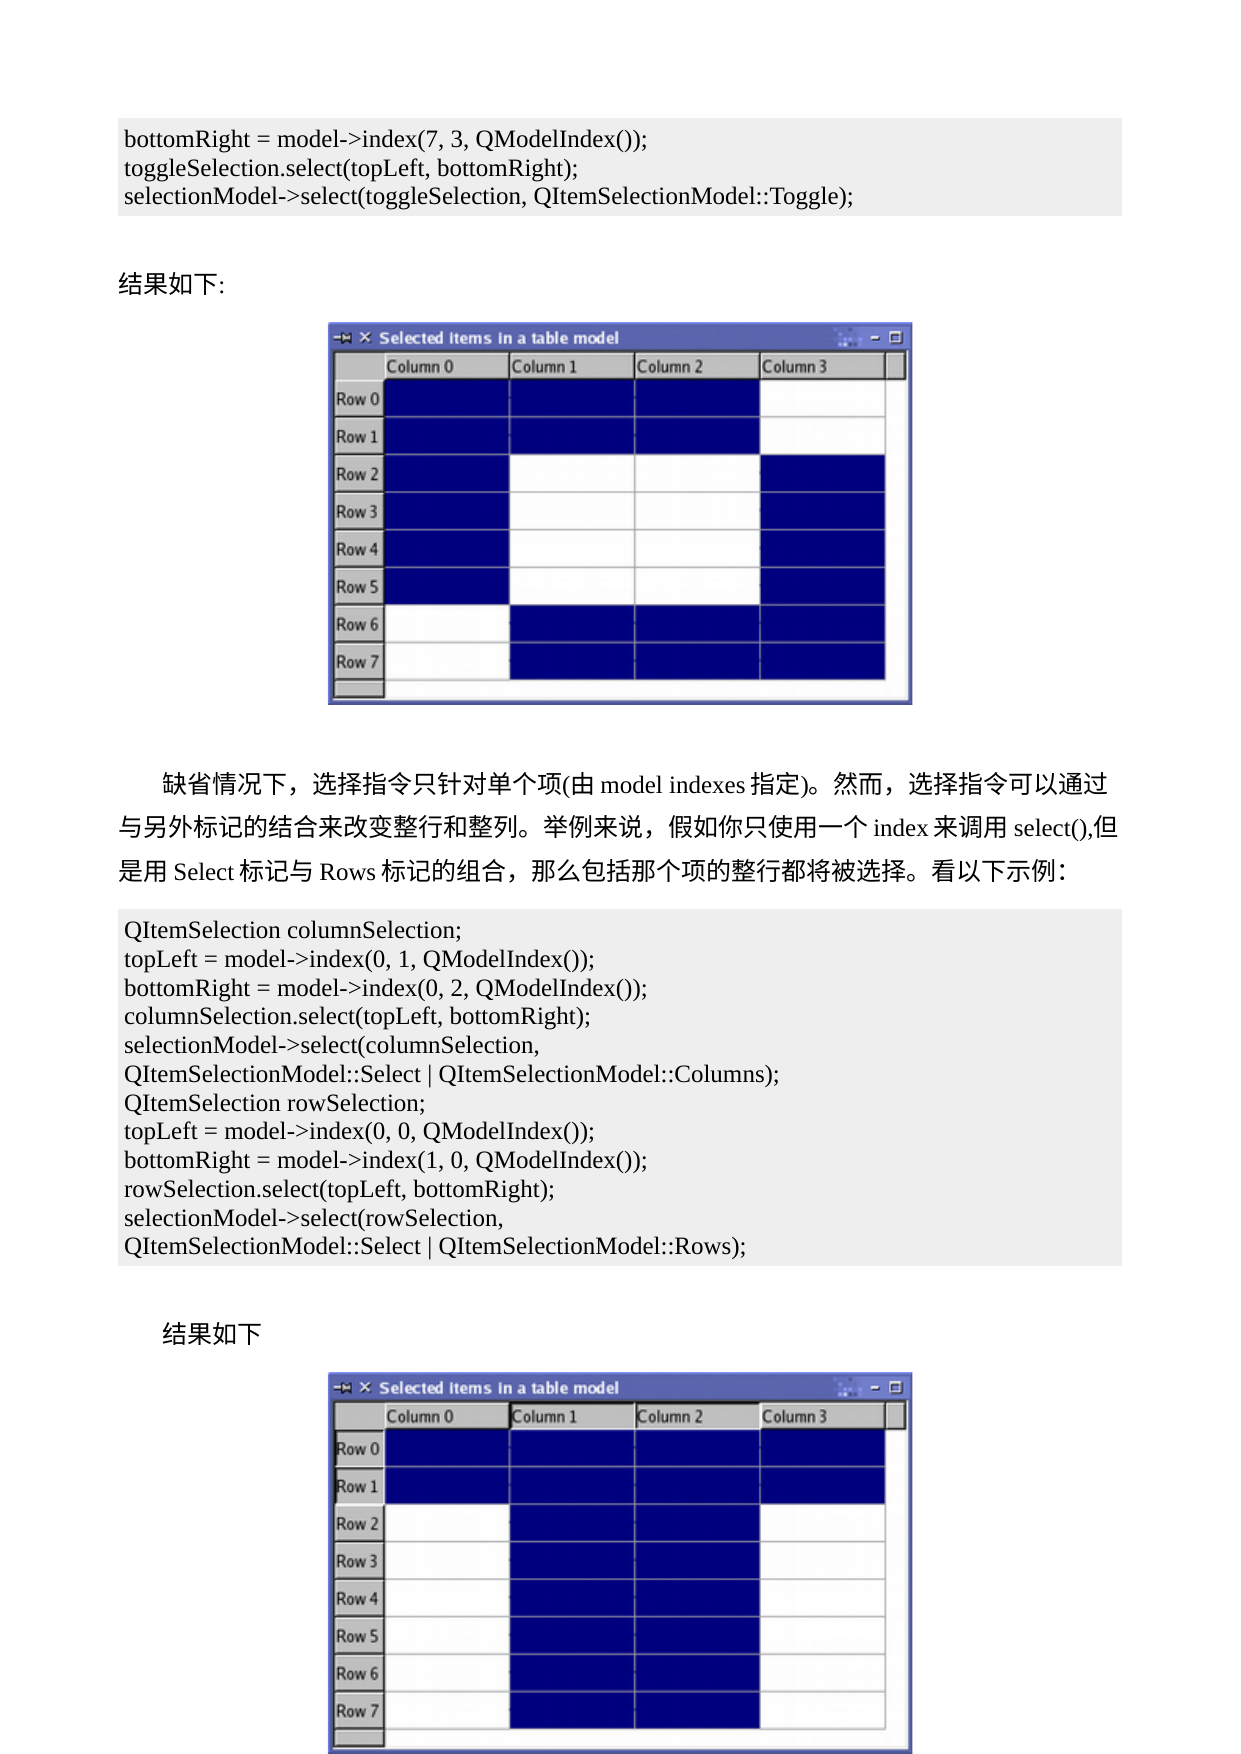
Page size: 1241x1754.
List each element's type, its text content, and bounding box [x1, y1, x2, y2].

table_header bottomRight = model->index(7, 3, QModelIndex()); toggleSelection.select(topLeft, bottomRight); selectionModel->select(toggleSelection, QItemSelectionModel::Toggle); [118, 118, 1122, 216]
text 结果如下 [118, 1315, 1122, 1351]
table_header QItemSelection columnSelection; topLeft = model->index(0, 1, QModelIndex()); bottomRight = model->index(0, 2, QModelIndex()); columnSelection.select(topLeft, bottomRight); selectionModel->select(columnSelection, QItemSelectionModel::Select | QItemSelectionModel::Columns); QItemSelection rowSelection; topLeft = model->index(0, 0, QModelIndex()); bottomRight = model->index(1, 0, QModelIndex()); rowSelection.select(topLeft, bottomRight); selectionModel->select(rowSelection, QItemSelectionModel::Select | QItemSelectionModel::Rows); [118, 909, 1122, 1266]
picture [327, 1372, 913, 1754]
text 缺省情况下，选择指令只针对单个项(由model indexes指定)。然而，选择指令可以通过与另外标记的结合来改变整行和整列。举例来说，假如你只使用一个index来调用select(),但是用Select标记与Rows标记的组合，那么包括那个项的整行都将被选择。看以下示例： [118, 764, 1122, 888]
picture [327, 322, 913, 705]
text 结果如下: [118, 265, 1122, 301]
